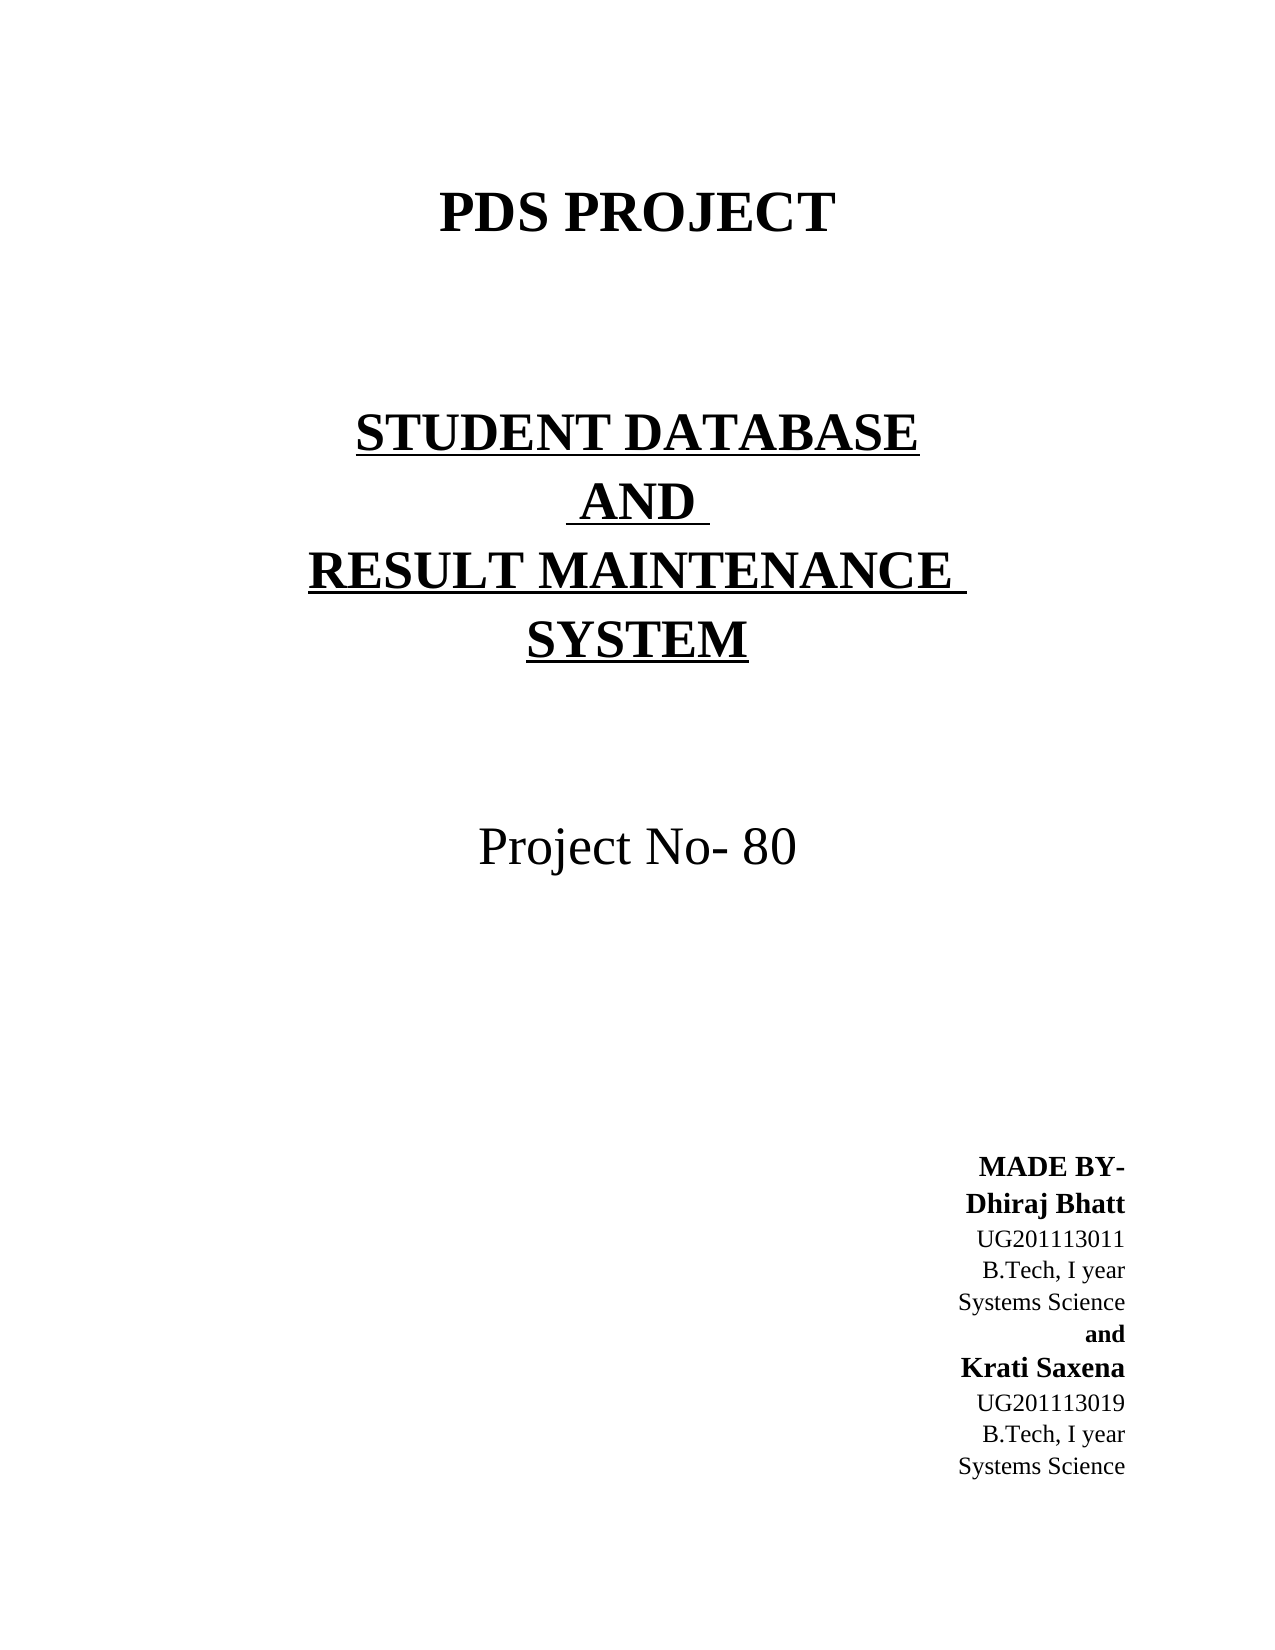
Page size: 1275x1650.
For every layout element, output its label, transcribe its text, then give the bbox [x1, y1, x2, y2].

text PDS PROJECT [150, 179, 1125, 244]
text RESULT MAINTENANCE [150, 540, 1125, 600]
text B.Tech, I year [150, 1421, 1125, 1448]
text Project No- 80 [150, 816, 1125, 876]
text Systems Science [150, 1288, 1125, 1316]
text Systems Science [150, 1452, 1125, 1480]
text MADE BY- [150, 1151, 1125, 1183]
text AND [150, 471, 1125, 531]
text UG201113011 [150, 1225, 1125, 1252]
text Krati Saxena [150, 1352, 1125, 1384]
text Dhiraj Bhatt [150, 1188, 1125, 1220]
text B.Tech, I year [150, 1256, 1125, 1284]
text and [150, 1320, 1125, 1348]
text SYSTEM [150, 609, 1125, 669]
text UG201113019 [150, 1389, 1125, 1417]
text STUDENT DATABASE [150, 402, 1125, 462]
